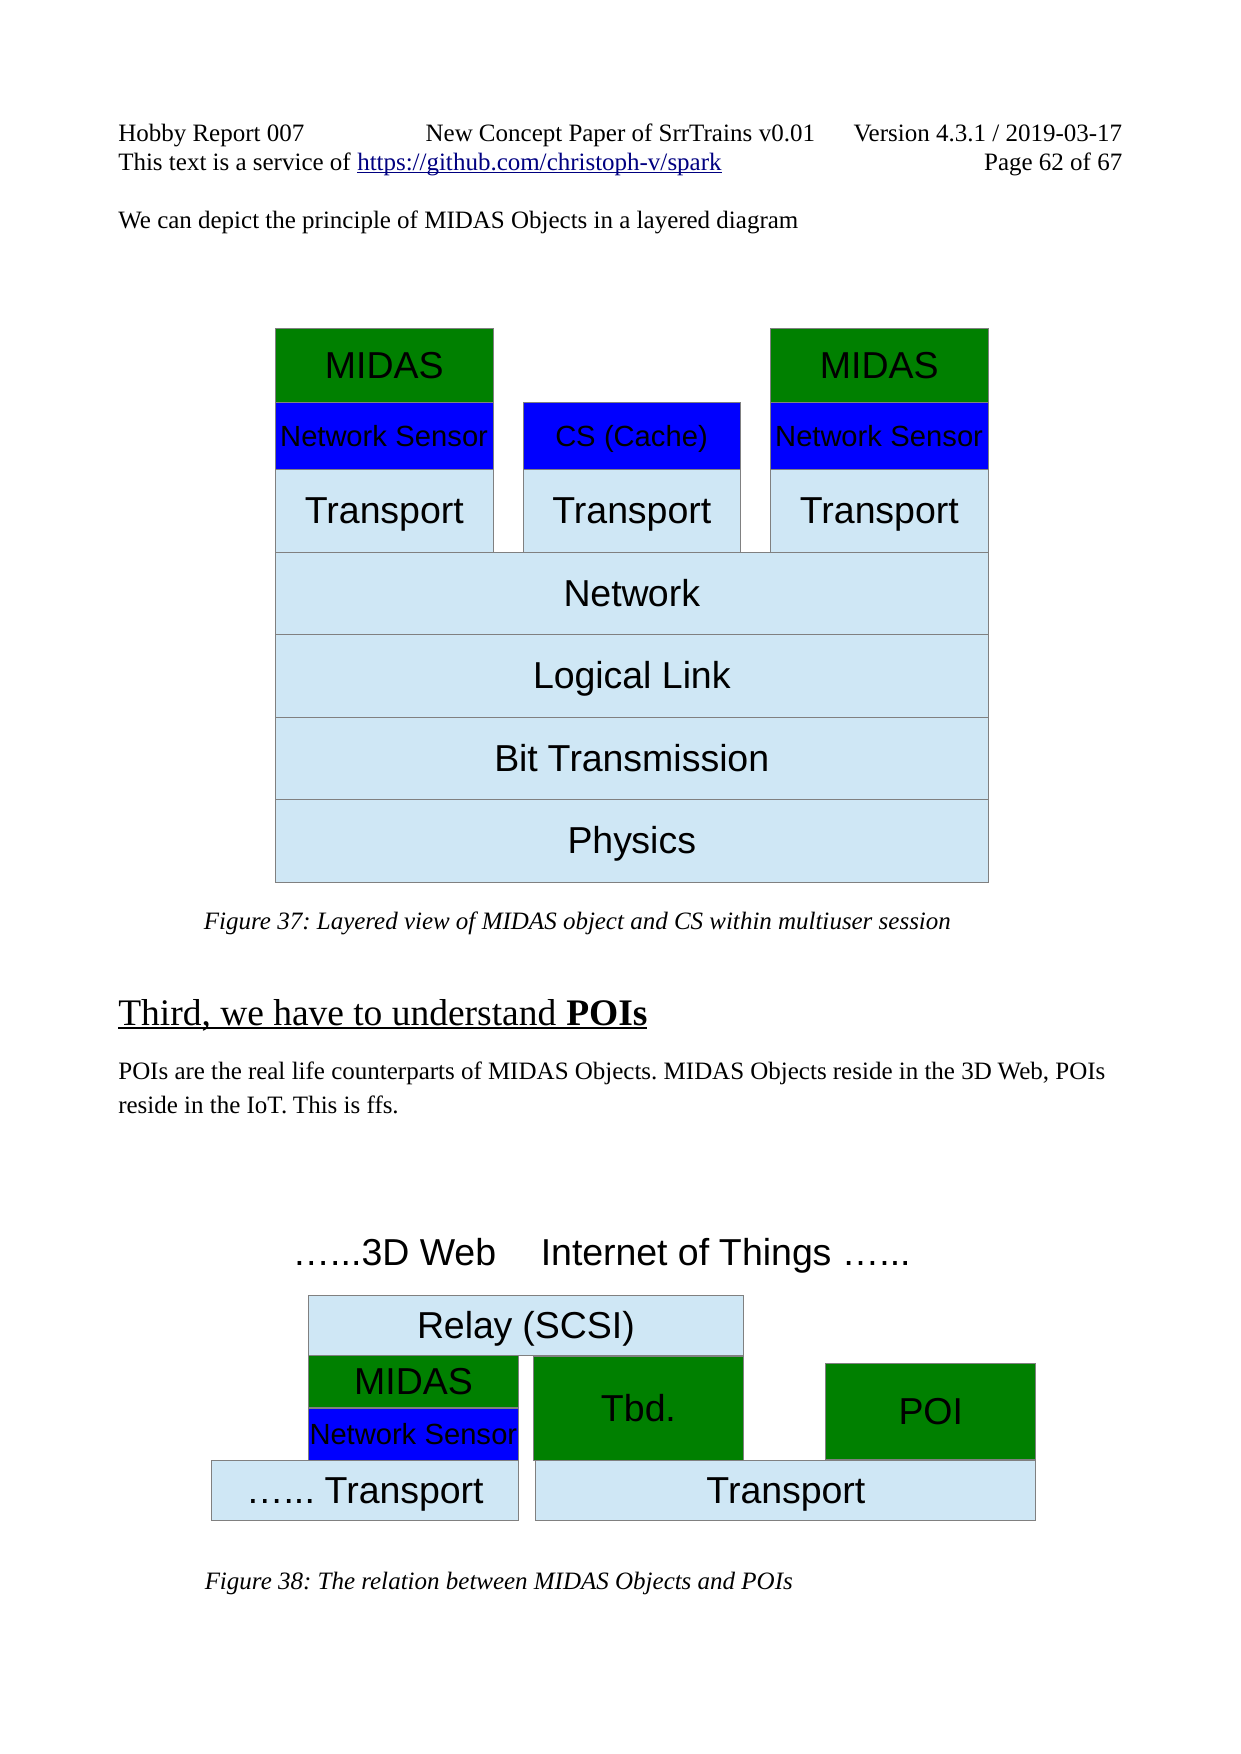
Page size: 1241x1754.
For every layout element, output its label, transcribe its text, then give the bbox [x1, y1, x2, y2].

text Third, we have to understand POIs [118, 990, 1122, 1033]
text We can depict the principle of MIDAS Objects in a layered diagram [118, 205, 1122, 234]
text POIs are the real life counterparts of MIDAS Objects. MIDAS Objects reside in the 3D Web, POIs reside in the IoT. This is ffs. [118, 1056, 1122, 1119]
text Figure 37: Layered view of MIDAS object and CS within multiuser session [204, 316, 1036, 935]
text Figure 38: The relation between MIDAS Objects and POIs [204, 1202, 1036, 1594]
